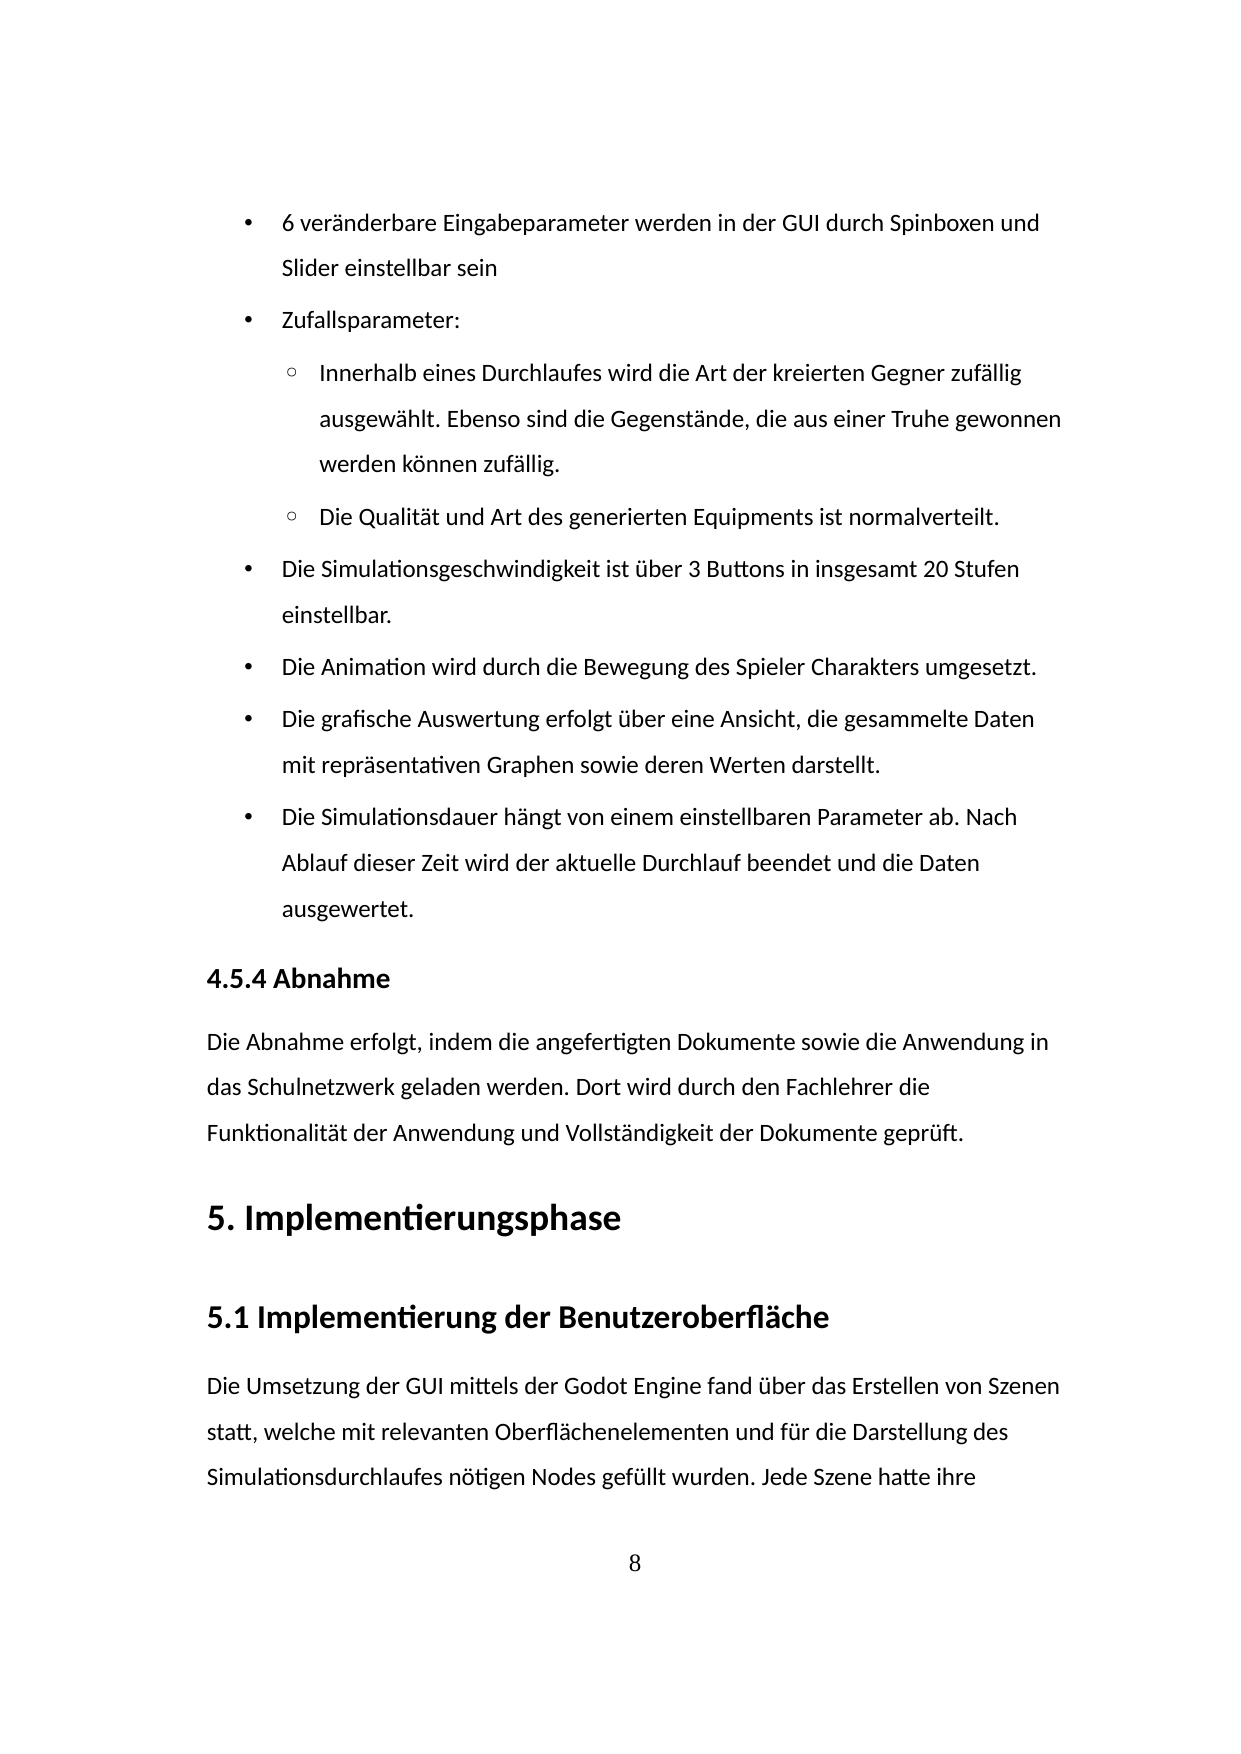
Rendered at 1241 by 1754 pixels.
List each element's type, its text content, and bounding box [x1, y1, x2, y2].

list Zufallsparameter: [244, 305, 1063, 335]
subtitle 5. Implementierungsphase [207, 1194, 1063, 1240]
list Die Simulationsdauer hängt von einem einstellbaren Parameter ab. Nach Ablauf dieser Zeit wird der aktuelle Durchlauf beendet und die Daten ausgewertet. [244, 801, 1063, 923]
list Die grafische Auswertung erfolgt über eine Ansicht, die gesammelte Daten mit repräsentativen Graphen sowie deren Werten darstellt. [244, 703, 1063, 779]
list 6 veränderbare Eingabeparameter werden in der GUI durch Spinboxen und Slider einstellbar sein [244, 207, 1063, 283]
text Die Abnahme erfolgt, indem die angefertigten Dokumente sowie die Anwendung in das Schulnetzwerk geladen werden. Dort wird durch den Fachlehrer die Funktionalität der Anwendung und Vollständigkeit der Dokumente geprüft. [207, 1026, 1063, 1148]
text Die Umsetzung der GUI mittels der Godot Engine fand über das Erstellen von Szenen statt, welche mit relevanten Oberflächenelementen und für die Darstellung des Simulationsdurchlaufes nötigen Nodes gefüllt wurden. Jede Szene hatte ihre [207, 1370, 1063, 1492]
subtitle 4.5.4 Abnahme [207, 960, 1063, 995]
list Die Simulationsgeschwindigkeit ist über 3 Buttons in insgesamt 20 Stufen einstellbar. [244, 553, 1063, 629]
subtitle 5.1 Implementierung der Benutzeroberfläche [207, 1296, 1063, 1337]
list Innerhalb eines Durchlaufes wird die Art der kreierten Gegner zufällig ausgewählt. Ebenso sind die Gegenstände, die aus einer Truhe gewonnen werden können zufällig. [282, 357, 1063, 479]
list Die Qualität und Art des generierten Equipments ist normalverteilt. [282, 501, 1063, 531]
list Die Animation wird durch die Bewegung des Spieler Charakters umgesetzt. [244, 651, 1063, 682]
